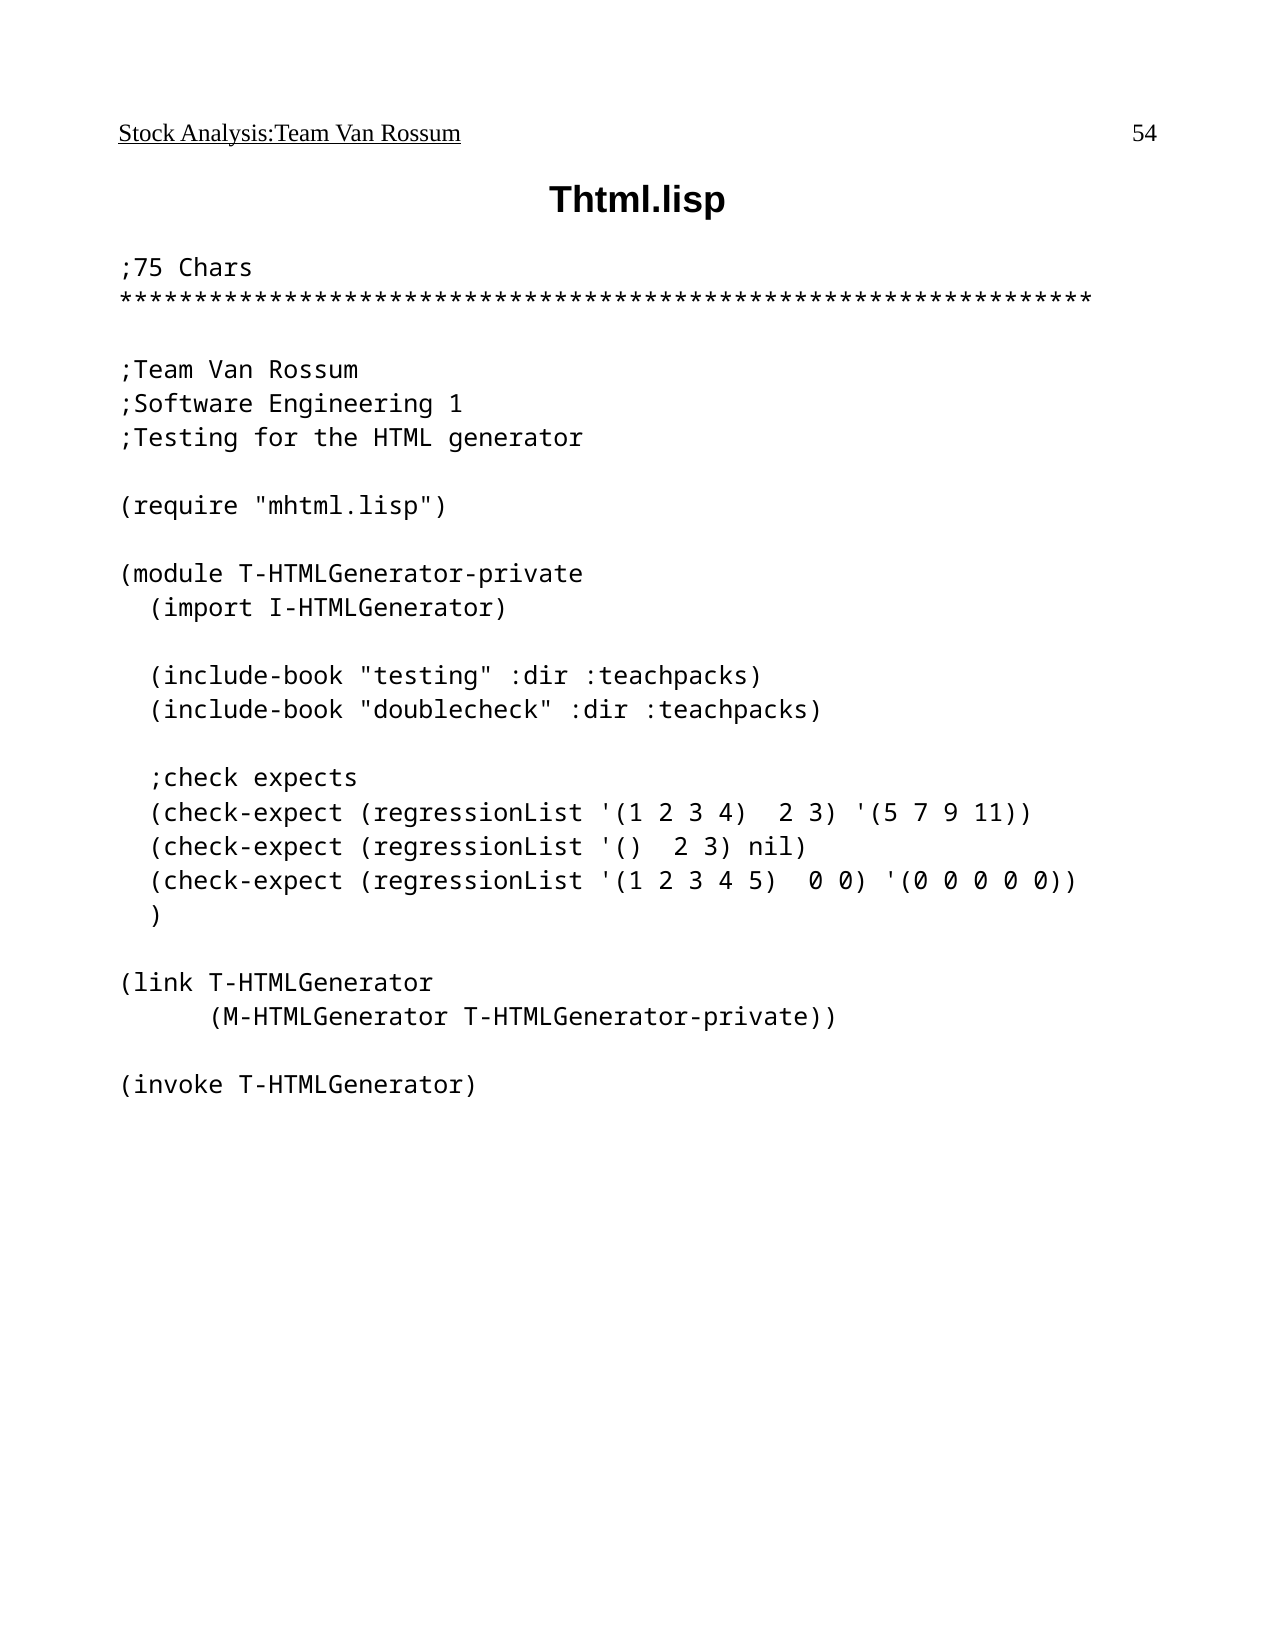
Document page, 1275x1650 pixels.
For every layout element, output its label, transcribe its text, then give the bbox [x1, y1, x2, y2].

text (check-expect (regressionList '() 2 3) nil) [118, 828, 1157, 862]
text (import I-HTMLGenerator) [118, 590, 1157, 624]
text ;Testing for the HTML generator [118, 419, 1157, 453]
text (module T-HTMLGenerator-private [118, 556, 1157, 590]
text (include-book "doublecheck" :dir :teachpacks) [118, 692, 1157, 726]
text (include-book "testing" :dir :teachpacks) [118, 658, 1157, 692]
text (invoke T-HTMLGenerator) [118, 1067, 1157, 1101]
text (require "mhtml.lisp") [118, 488, 1157, 522]
text (M-HTMLGenerator T-HTMLGenerator-private)) [118, 998, 1157, 1033]
text ) [118, 896, 1157, 930]
text ;Software Engineering 1 [118, 385, 1157, 419]
text ;75 Chars ***************************************************************** [118, 249, 1157, 317]
text (check-expect (regressionList '(1 2 3 4 5) 0 0) '(0 0 0 0 0)) [118, 862, 1157, 896]
text (link T-HTMLGenerator [118, 964, 1157, 998]
text Thtml.lisp [118, 177, 1157, 220]
text ;Team Van Rossum [118, 351, 1157, 385]
text ;check expects [118, 760, 1157, 794]
text (check-expect (regressionList '(1 2 3 4) 2 3) '(5 7 9 11)) [118, 794, 1157, 828]
